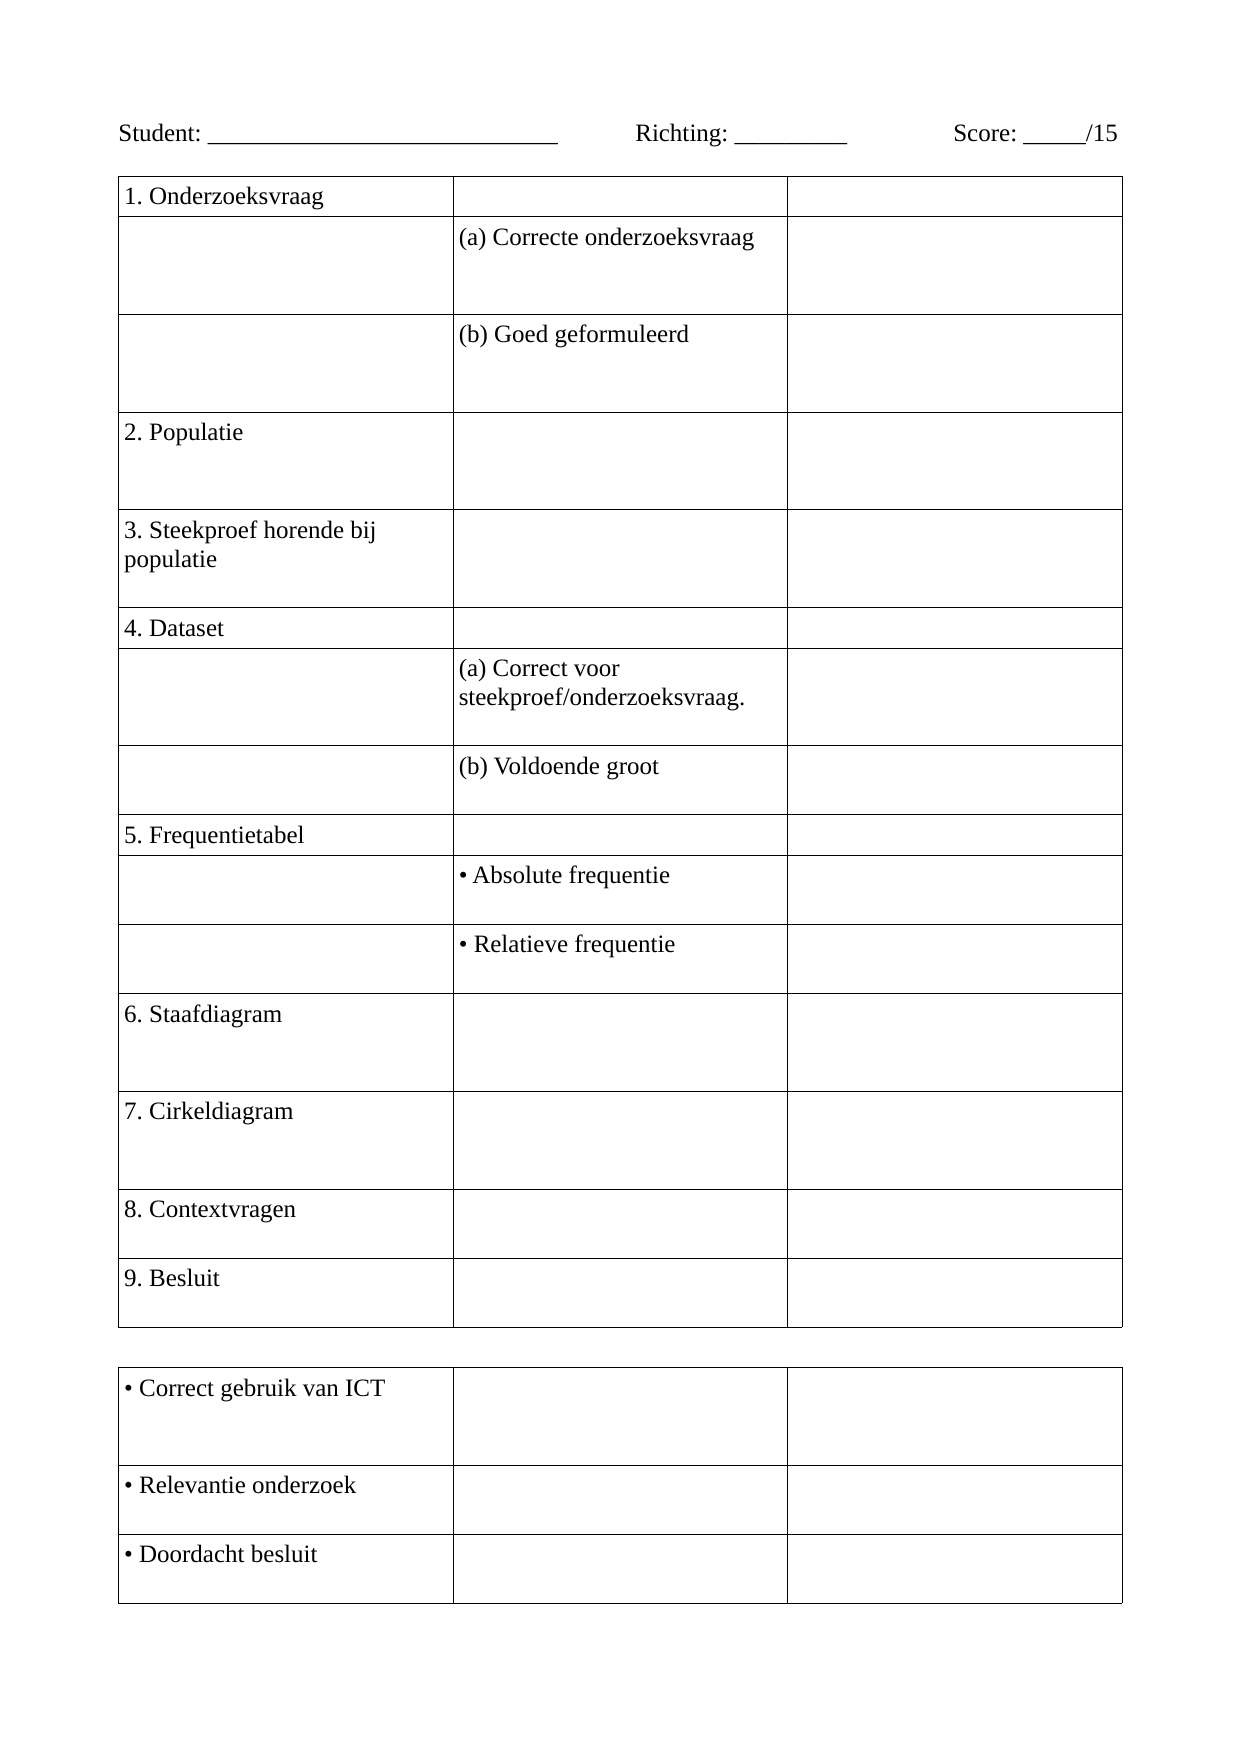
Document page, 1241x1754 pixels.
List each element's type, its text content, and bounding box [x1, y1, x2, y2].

table_cell [788, 925, 1122, 993]
table_cell • Relatieve frequentie [454, 925, 787, 993]
table_cell [454, 1368, 787, 1465]
table_cell 7. Cirkeldiagram [119, 1092, 453, 1188]
table_cell 5. Frequentietabel [119, 815, 453, 855]
table_cell [119, 315, 453, 412]
table_cell (a) Correcte onderzoeksvraag [454, 217, 787, 314]
table_cell [788, 217, 1122, 314]
table_cell [788, 413, 1122, 509]
table_cell [788, 815, 1122, 855]
table_header [788, 177, 1122, 216]
table_cell [454, 510, 787, 607]
table_cell [788, 746, 1122, 814]
table_cell [454, 994, 787, 1091]
table_cell [788, 315, 1122, 412]
table_cell [788, 1190, 1122, 1257]
table_cell (a) Correct voor steekproef/onderzoeksvraag. [454, 649, 787, 745]
table_cell [788, 1368, 1122, 1465]
table_header 1. Onderzoeksvraag [119, 177, 453, 216]
table_cell • Relevantie onderzoek [119, 1466, 453, 1534]
table_cell [454, 608, 787, 647]
table_cell [788, 510, 1122, 607]
table_cell 4. Dataset [119, 608, 453, 647]
table_cell [119, 856, 453, 924]
table_cell [119, 925, 453, 993]
table_cell [788, 649, 1122, 745]
table_cell [788, 856, 1122, 924]
table_cell [119, 649, 453, 745]
table_cell 3. Steekproef horende bij populatie [119, 510, 453, 607]
table_cell [453, 1328, 787, 1367]
table_cell [788, 994, 1122, 1091]
table_cell [454, 1535, 787, 1603]
table_cell 2. Populatie [119, 413, 453, 509]
table_cell [788, 1259, 1122, 1327]
table_cell 6. Staafdiagram [119, 994, 453, 1091]
table_header [454, 177, 787, 216]
table_cell [454, 815, 787, 855]
table_cell [119, 746, 453, 814]
table_cell 9. Besluit [119, 1259, 453, 1327]
table_cell • Doordacht besluit [119, 1535, 453, 1603]
table_cell • Correct gebruik van ICT [119, 1368, 453, 1465]
table_cell [788, 1466, 1122, 1534]
table_cell • Absolute frequentie [454, 856, 787, 924]
table_cell [454, 1259, 787, 1327]
table_cell [454, 413, 787, 509]
table_cell [118, 1328, 453, 1367]
table_cell [119, 217, 453, 314]
table_cell (b) Goed geformuleerd [454, 315, 787, 412]
table_cell [454, 1092, 787, 1188]
table_cell [788, 1328, 1122, 1367]
table_cell [788, 608, 1122, 647]
text Student: ____________________________ Richting: _________ Score: _____/15 [118, 118, 1122, 147]
table_cell [454, 1190, 787, 1257]
table_cell [788, 1535, 1122, 1603]
table_cell (b) Voldoende groot [454, 746, 787, 814]
table_cell 8. Contextvragen [119, 1190, 453, 1257]
table_cell [788, 1092, 1122, 1188]
table_cell [454, 1466, 787, 1534]
